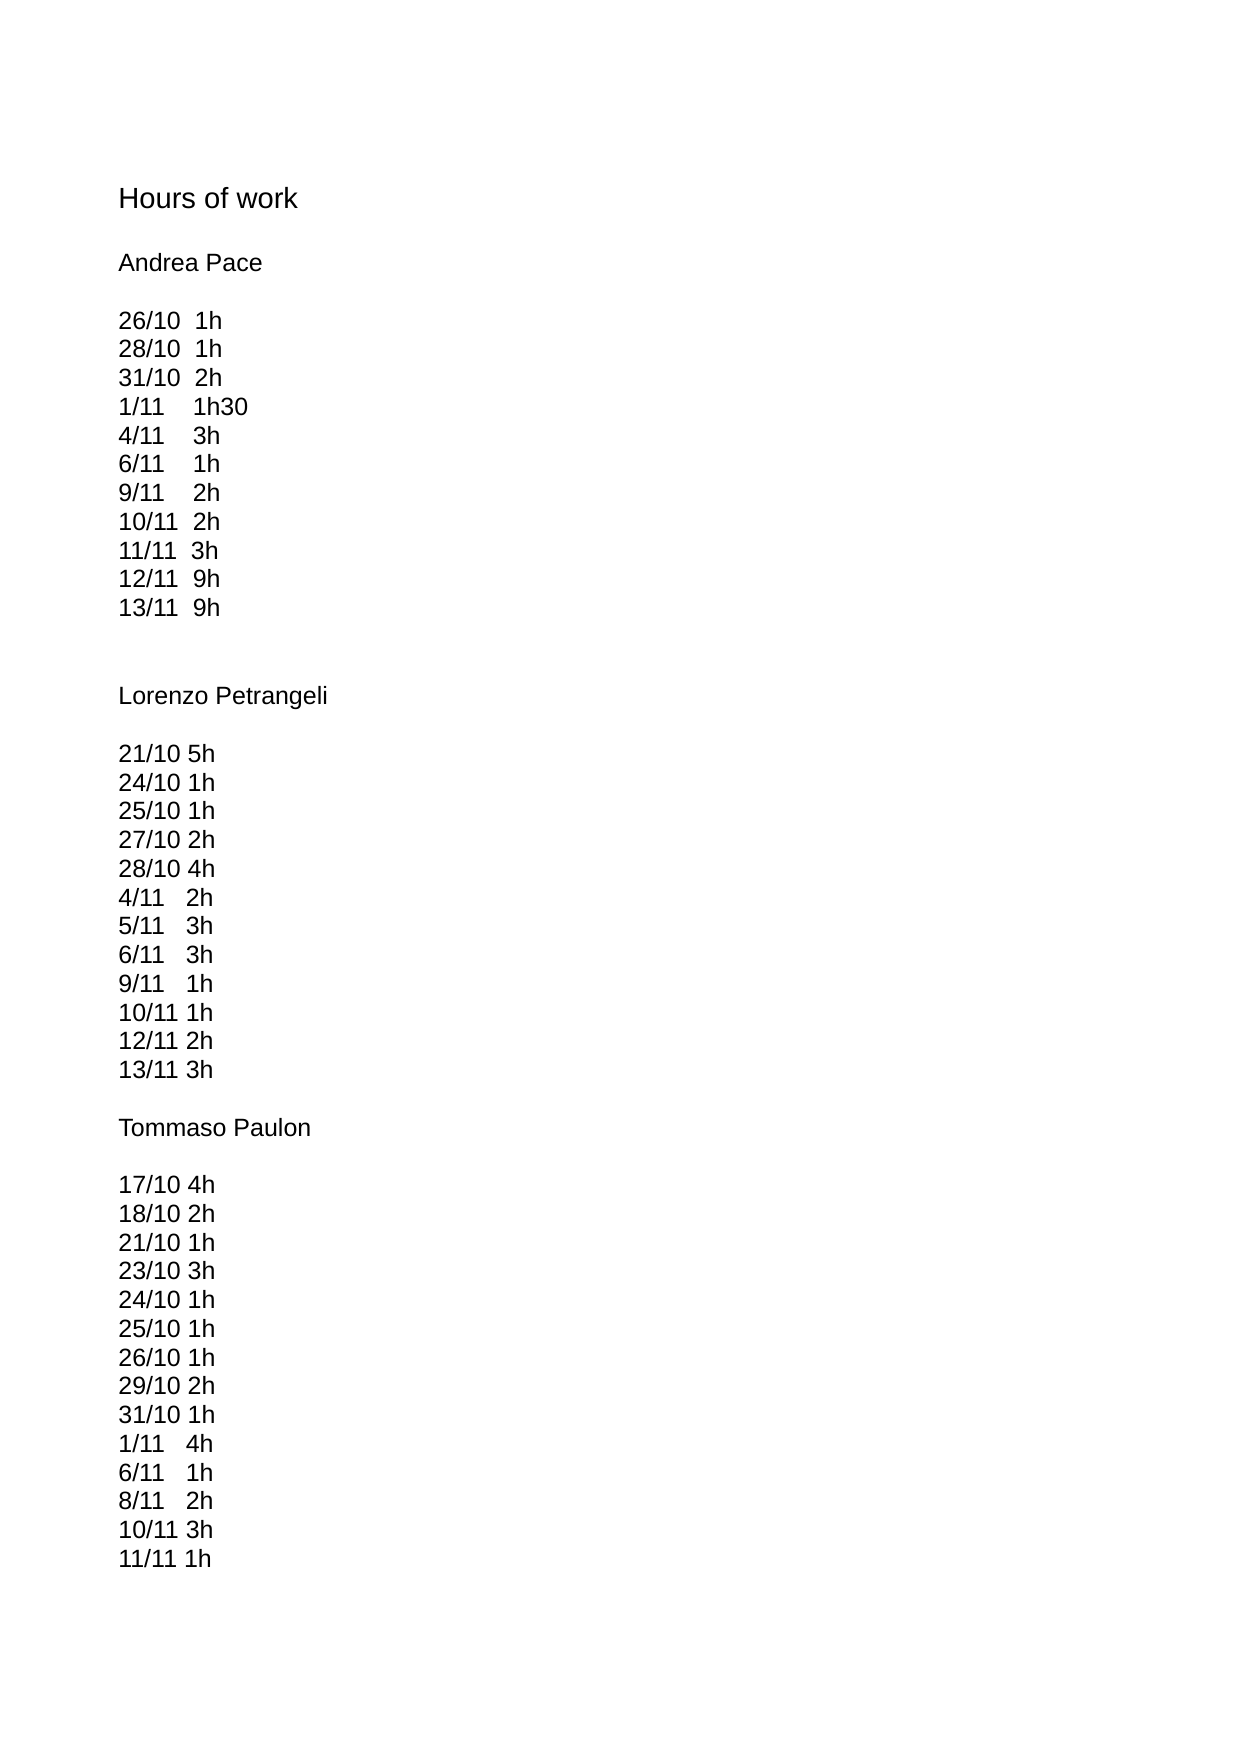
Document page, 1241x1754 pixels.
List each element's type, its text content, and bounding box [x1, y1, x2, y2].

text 13/11 9h [118, 593, 1122, 622]
text 25/10 1h [118, 796, 1122, 825]
text 27/10 2h [118, 825, 1122, 854]
text 6/11 3h [118, 940, 1122, 969]
text 24/10 1h [118, 767, 1122, 796]
text 26/10 1h [118, 1342, 1122, 1371]
text 31/10 1h [118, 1400, 1122, 1429]
text 31/10 2h [118, 363, 1122, 392]
text 26/10 1h [118, 306, 1122, 334]
text 11/11 1h [118, 1544, 1122, 1572]
text 28/10 4h [118, 854, 1122, 882]
text Hours of work [118, 181, 1122, 215]
text 11/11 3h [118, 536, 1122, 564]
text 18/10 2h [118, 1199, 1122, 1227]
text 5/11 3h [118, 911, 1122, 940]
text 12/11 2h [118, 1026, 1122, 1055]
text 23/10 3h [118, 1256, 1122, 1285]
text 4/11 2h [118, 882, 1122, 911]
text 28/10 1h [118, 334, 1122, 363]
text 6/11 1h [118, 449, 1122, 478]
text 10/11 2h [118, 507, 1122, 536]
text 1/11 4h [118, 1429, 1122, 1457]
text Lorenzo Petrangeli [118, 681, 1122, 710]
text 1/11 1h30 [118, 392, 1122, 421]
text 4/11 3h [118, 421, 1122, 449]
text 12/11 9h [118, 564, 1122, 593]
text 24/10 1h [118, 1285, 1122, 1314]
text 8/11 2h [118, 1486, 1122, 1515]
text 13/11 3h [118, 1055, 1122, 1084]
text 17/10 4h [118, 1170, 1122, 1199]
text Andrea Pace [118, 248, 1122, 277]
text 25/10 1h [118, 1314, 1122, 1342]
text 6/11 1h [118, 1457, 1122, 1486]
text Tommaso Paulon [118, 1112, 1122, 1141]
text 21/10 5h [118, 739, 1122, 767]
text 10/11 3h [118, 1515, 1122, 1544]
text 21/10 1h [118, 1227, 1122, 1256]
text 9/11 1h [118, 969, 1122, 997]
text 10/11 1h [118, 997, 1122, 1026]
text 9/11 2h [118, 478, 1122, 507]
text 29/10 2h [118, 1371, 1122, 1400]
